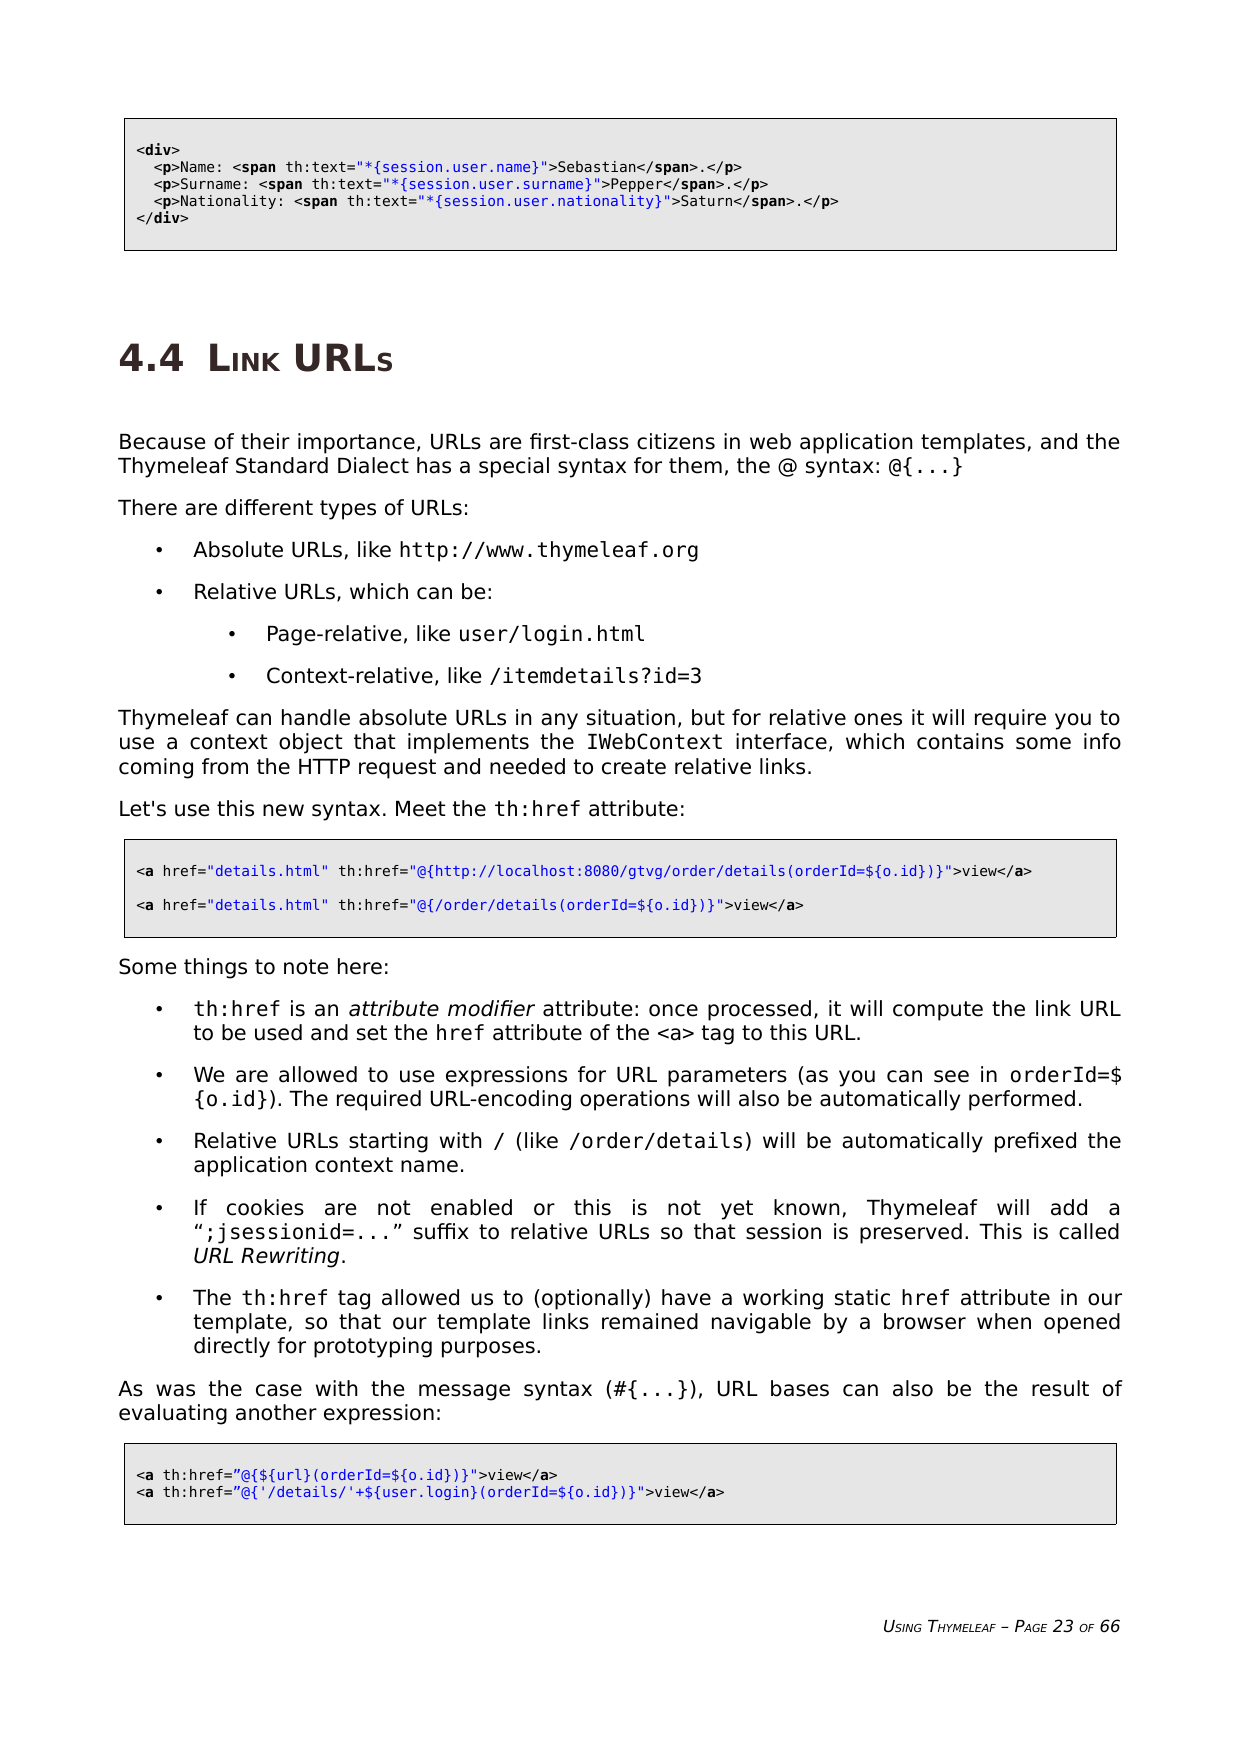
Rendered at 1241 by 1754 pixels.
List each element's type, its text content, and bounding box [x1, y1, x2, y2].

list Absolute URLs, like http://www.thymeleaf.org [156, 538, 1122, 562]
list The th:href tag allowed us to (optionally) have a working static href attribute in our template, so that our template links remained navigable by a browser when opened directly for prototyping purposes. [156, 1286, 1122, 1359]
list th:href is an attribute modifier attribute: once processed, it will compute the link URL to be used and set the href attribute of the <a> tag to this URL. [156, 997, 1122, 1045]
list Relative URLs starting with / (like /order/details) will be automatically prefixed the application context name. [156, 1129, 1122, 1178]
text Thymeleaf can handle absolute URLs in any situation, but for relative ones it will require you to use a context object that implements the IWebContext interface, which contains some info coming from the HTTP request and needed to create relative links. [118, 706, 1122, 779]
subtitle Link URLs [118, 336, 1122, 380]
list We are allowed to use expressions for URL parameters (as you can see in orderId=${o.id}). The required URL-encoding operations will also be automatically performed. [156, 1063, 1122, 1112]
text <a th:href=”@{${url}(orderId=${o.id})}">view</a> <a th:href=”@{'/details/'+${user.login}(orderId=${o.id})}">view</a> [125, 1444, 1116, 1524]
text Because of their importance, URLs are first-class citizens in web application templates, and the Thymeleaf Standard Dialect has a special syntax for them, the @ syntax: @{...} [118, 430, 1122, 478]
list If cookies are not enabled or this is not yet known, Thymeleaf will add a “;jsessionid=...” suffix to relative URLs so that session is preserved. This is called URL Rewriting. [156, 1196, 1122, 1268]
text As was the case with the message syntax (#{...}), URL bases can also be the result of evaluating another expression: [118, 1377, 1122, 1425]
text There are different types of URLs: [118, 496, 1122, 521]
list Page-relative, like user/login.html [228, 622, 1122, 646]
text Let's use this new syntax. Meet the th:href attribute: [118, 797, 1122, 821]
list Relative URLs, which can be: [156, 580, 1122, 604]
text <a href="details.html" th:href="@{http://localhost:8080/gtvg/order/details(orderId=${o.id})}">view</a> <a href="details.html" th:href="@{/order/details(orderId=${o.id})}">view</a> [125, 840, 1116, 937]
text <div> <p>Name: <span th:text="*{session.user.name}">Sebastian</span>.</p> <p>Surname: <span th:text="*{session.user.surname}">Pepper</span>.</p> <p>Nationality: <span th:text="*{session.user.nationality}">Saturn</span>.</p> </div> [125, 119, 1116, 250]
text Some things to note here: [118, 955, 1122, 979]
list Context-relative, like /itemdetails?id=3 [228, 664, 1122, 688]
